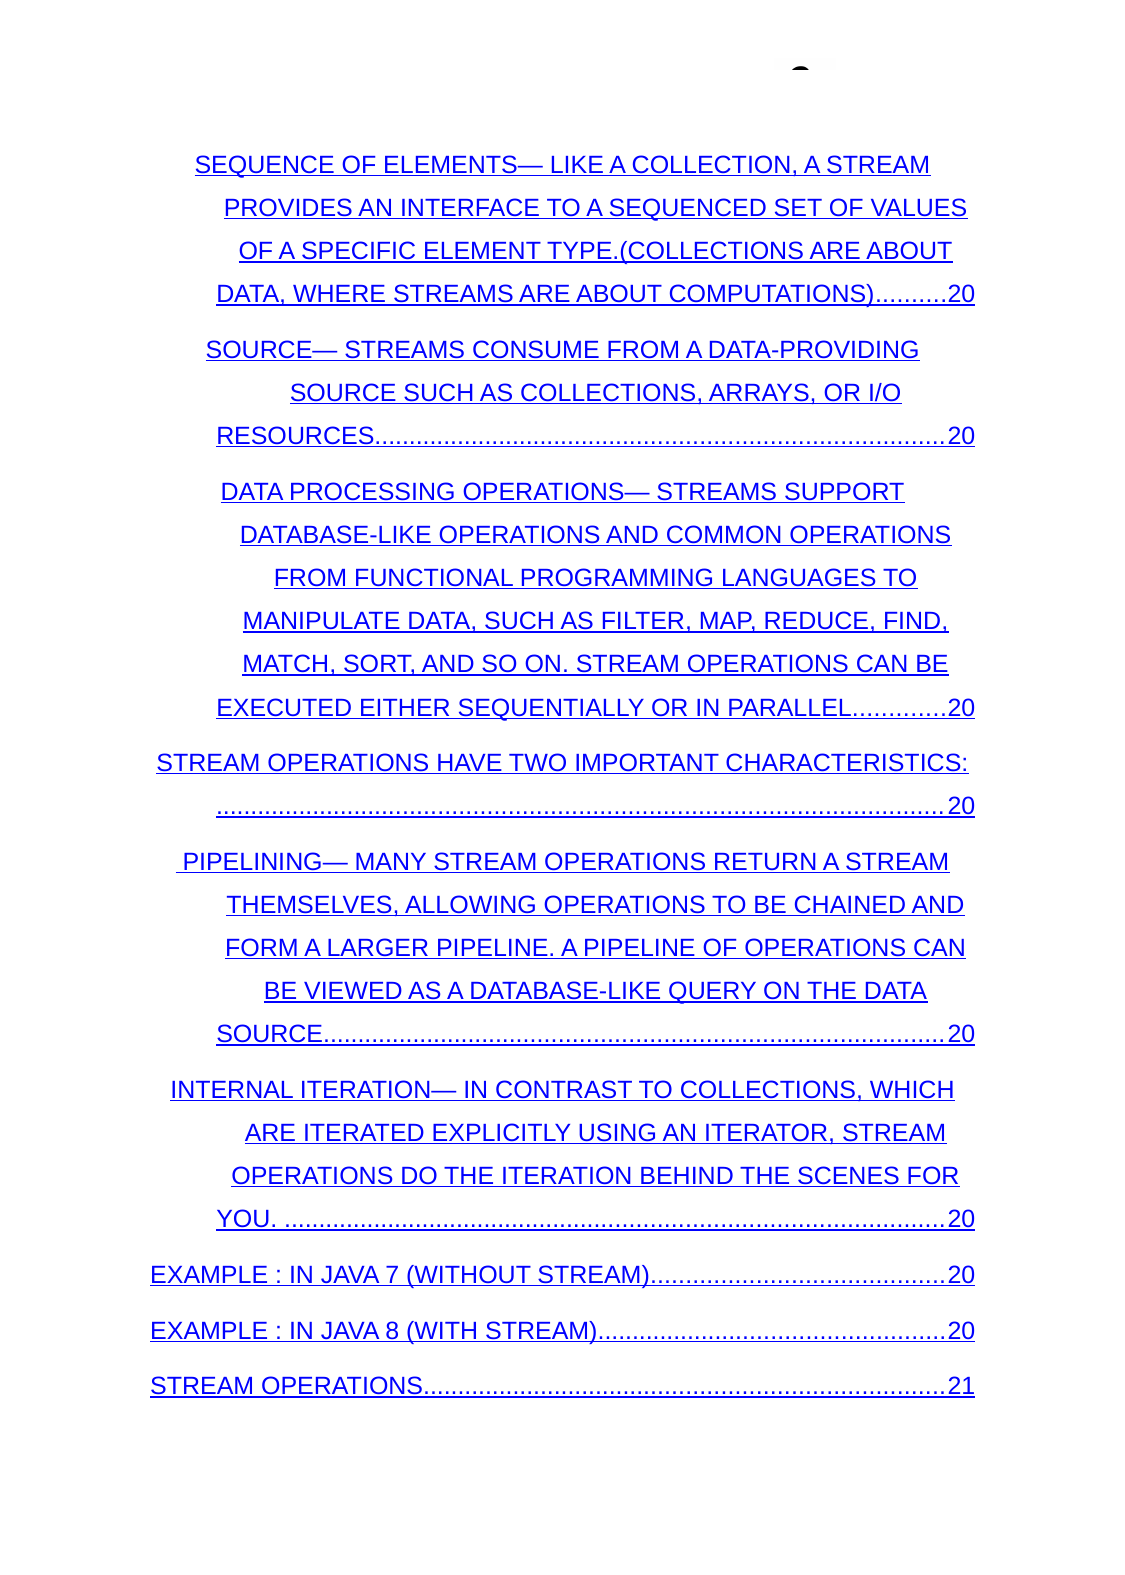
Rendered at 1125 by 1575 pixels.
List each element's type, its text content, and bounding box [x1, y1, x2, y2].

text Data processing operations— Streams support database-like operations and common operations from functional programming languages to manipulate data, such as filter, map, reduce, find, match, sort, and so on. Stream operations can be executed either sequentially or in parallel. 20 [150, 477, 975, 721]
text Pipelining— Many stream operations return a stream themselves, allowing operations to be chained and form a larger pipeline. A pipeline of operations can be viewed as a database-like query on the data source. 20 [150, 847, 975, 1048]
picture [773, 58, 1002, 125]
text Source— Streams consume from a data-providing source such as collections, arrays, or I/O resources. 20 [150, 335, 975, 450]
text Stream operations have two important characteristics: 20 [150, 748, 975, 820]
text Sequence of elements— Like a collection, a stream provides an interface to a sequenced set of values of a specific element type.(Collections are about data, where streams are about computations) 20 [150, 150, 975, 308]
text Internal iteration— In contrast to collections, which are iterated explicitly using an iterator, stream operations do the iteration behind the scenes for you. 20 [150, 1075, 975, 1233]
text Stream Operations 21 [150, 1371, 975, 1396]
text Example : In Java 7 (Without stream) 20 [150, 1260, 975, 1285]
text Example : In Java 8 (With stream) 20 [150, 1316, 975, 1341]
